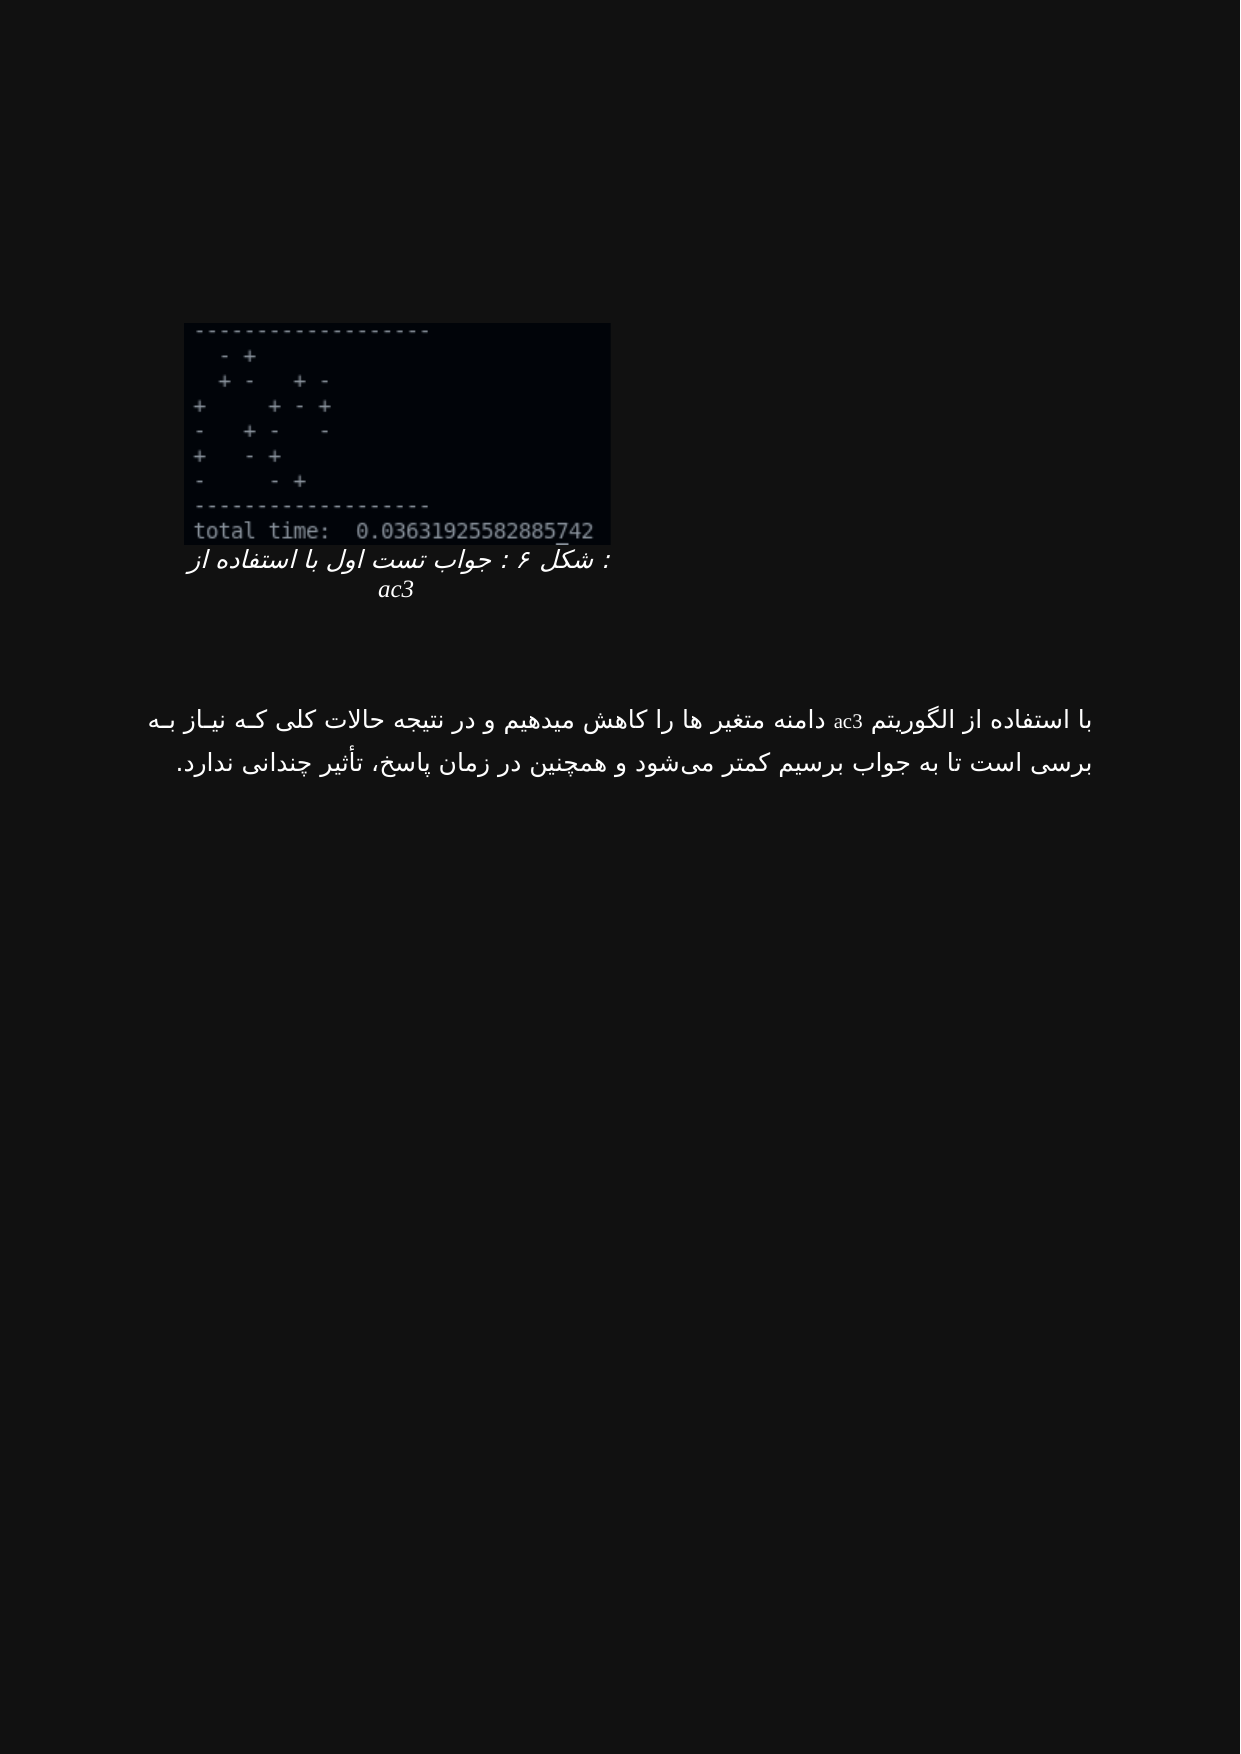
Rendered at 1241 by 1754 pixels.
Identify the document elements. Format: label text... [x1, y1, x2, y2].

text با استفاده از الگوریتم ac3 دامنه متغیر ها را کاهش میدهیم و در نتیجه حالات کلی که نیاز به برسی است تا به جواب برسیم کمتر می‌شود و همچنین در زمان پاسخ، تأثیر چندانی ندارد. [148, 705, 1093, 778]
text : شکل ۶ : جواب تست اول با استفاده از ac3 [184, 545, 611, 603]
picture [184, 323, 611, 545]
